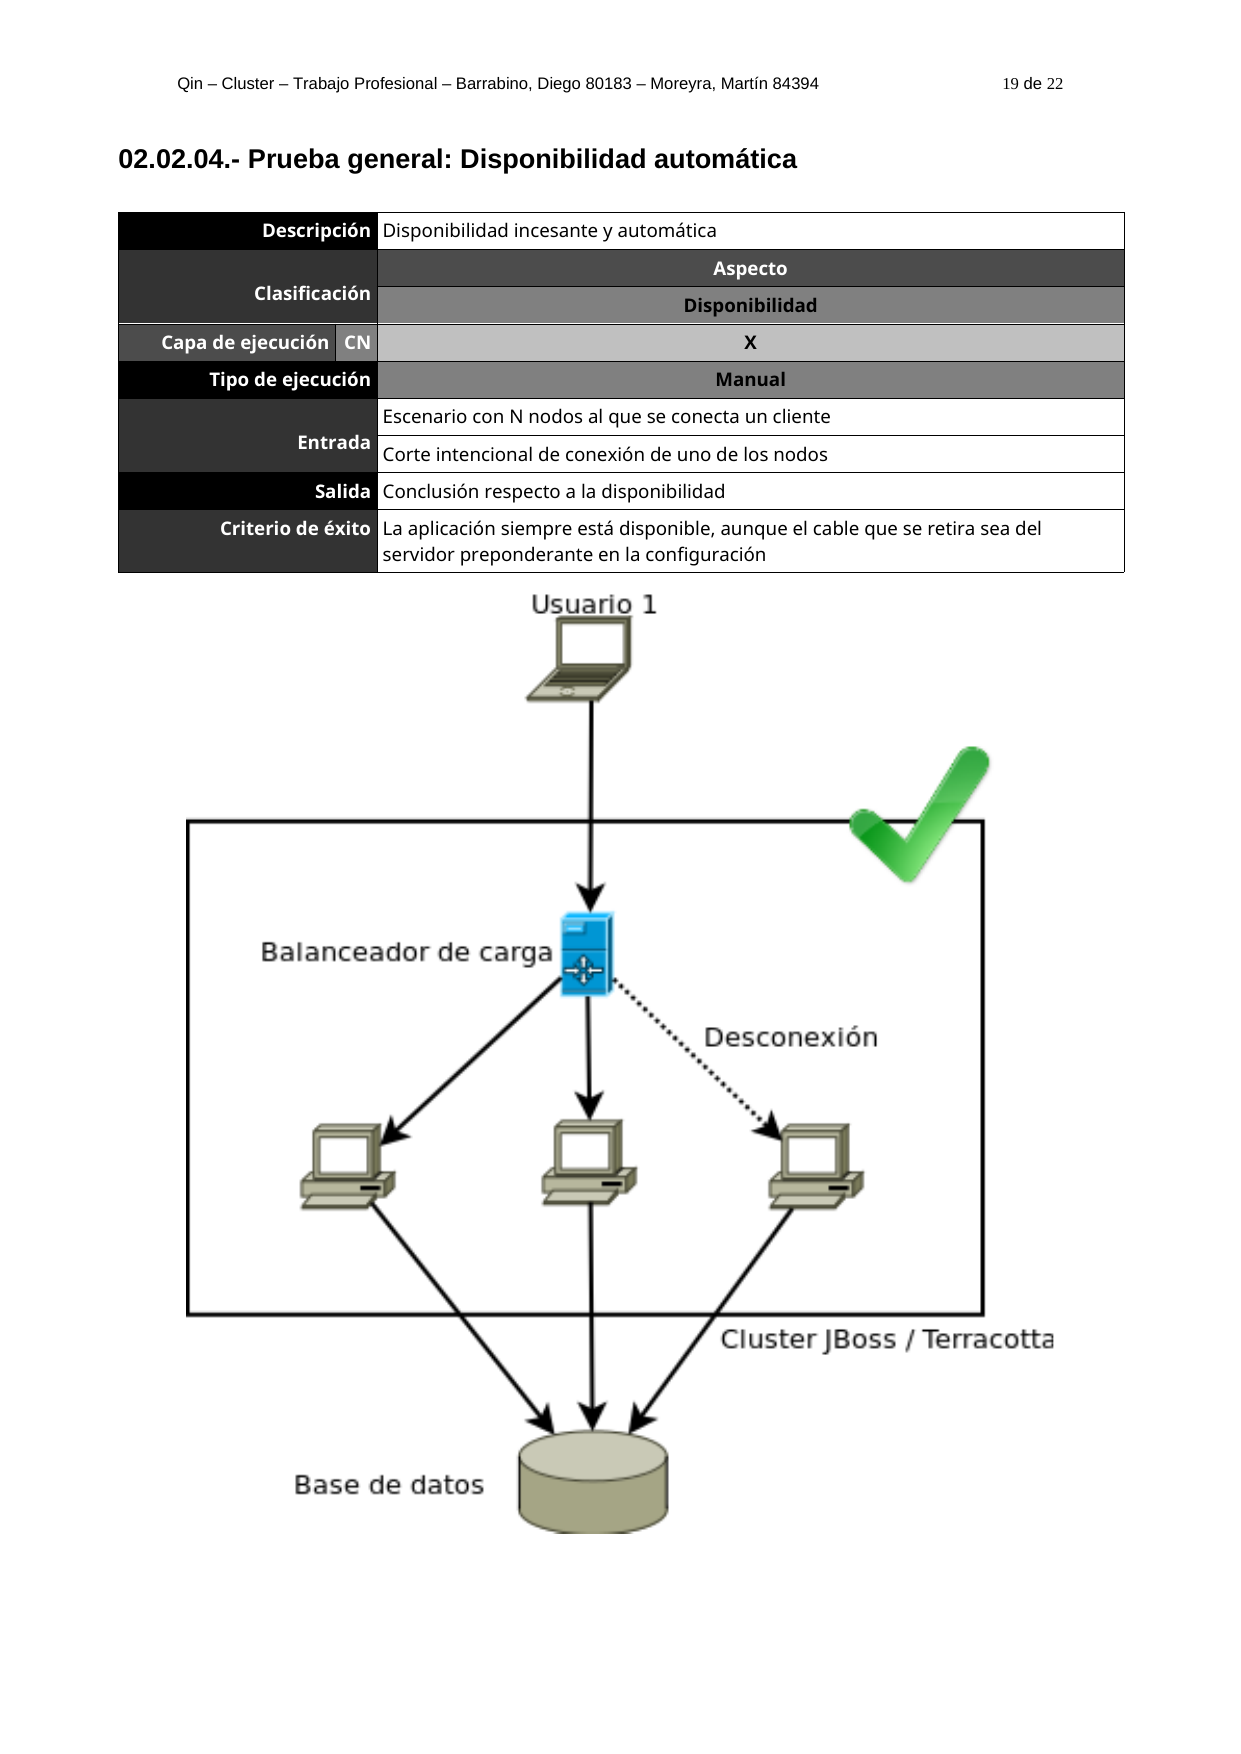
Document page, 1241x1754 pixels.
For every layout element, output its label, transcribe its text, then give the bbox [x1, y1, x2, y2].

table_cell Conclusión respecto a la disponibilidad [378, 473, 1124, 509]
table_cell La aplicación siempre está disponible, aunque el cable que se retira sea del servidor preponderante en la configuración [378, 510, 1124, 572]
table_cell X [378, 325, 1124, 361]
table_cell Tipo de ejecución [119, 362, 377, 398]
table_header Descripción [119, 213, 377, 249]
table_cell Capa de ejecución [119, 325, 335, 361]
table_cell Clasificación [119, 250, 377, 323]
subtitle 02.02.04.- Prueba general: Disponibilidad automática [118, 143, 1122, 174]
table_cell Disponibilidad [378, 287, 1124, 323]
table_cell Entrada [119, 399, 377, 472]
table_cell Corte intencional de conexión de uno de los nodos [378, 436, 1124, 472]
table_cell Aspecto [378, 250, 1124, 286]
table_cell Manual [378, 362, 1124, 398]
table_cell Escenario con N nodos al que se conecta un cliente [378, 399, 1124, 435]
table_header Disponibilidad incesante y automática [378, 213, 1124, 249]
table_cell CN [336, 325, 377, 361]
table_cell Criterio de éxito [119, 510, 377, 572]
table_cell Salida [119, 473, 377, 509]
picture [186, 589, 1054, 1534]
